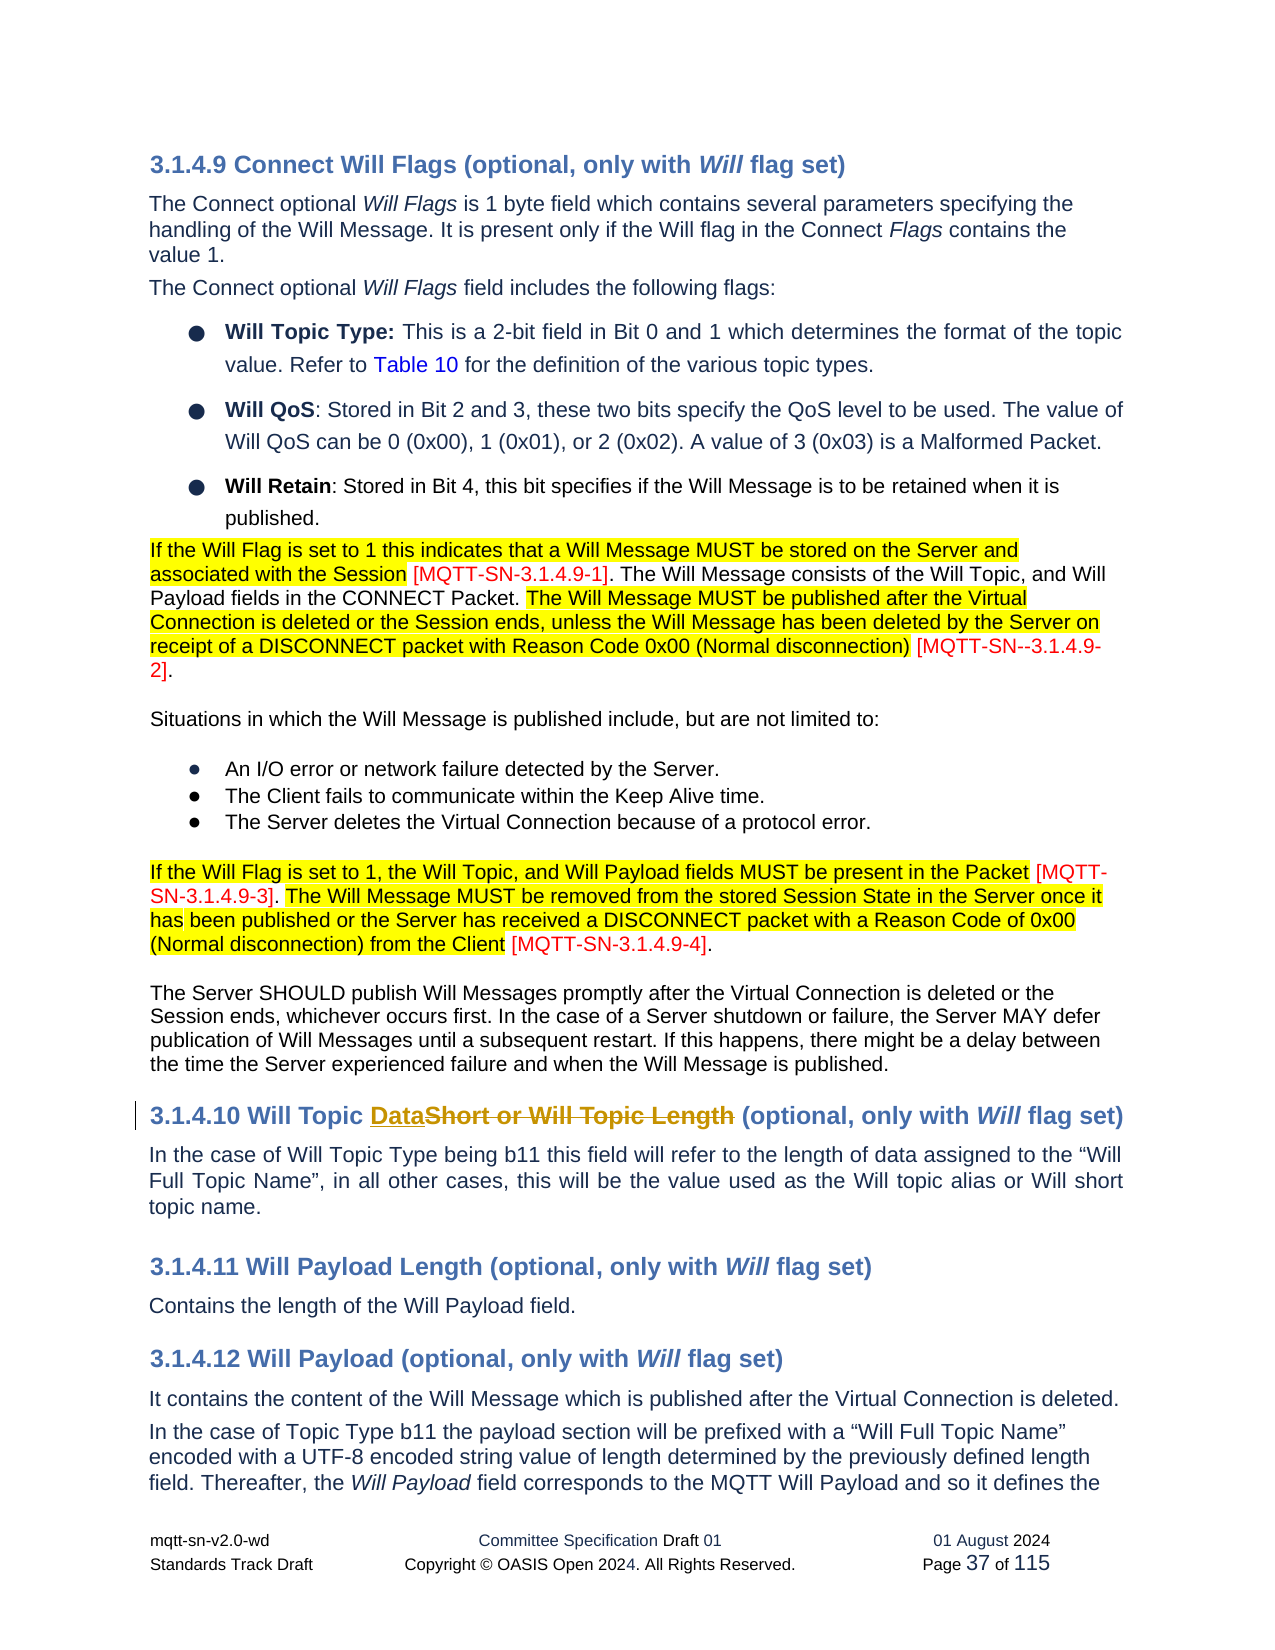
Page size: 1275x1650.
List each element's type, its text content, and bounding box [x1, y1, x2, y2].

text It contains the content of the Will Message which is published after the Virtual Connection is deleted. [148, 1386, 1124, 1411]
list Will Retain: Stored in Bit 4, this bit specifies if the Will Message is to be retained when it is published. [187, 463, 1124, 529]
text In the case of Will Topic Type being b11 this field will refer to the length of data assigned to the “Will Full Topic Name”, in all other cases, this will be the value used as the Will topic alias or Will short topic name. [148, 1142, 1124, 1219]
subtitle 3.1.4.10 Will Topic Data (optional, only with Will flag set) [150, 1101, 1124, 1130]
list An I/O error or network failure detected by the Server. [187, 755, 1125, 782]
text The Server SHOULD publish Will Messages promptly after the Virtual Connection is deleted or the Session ends, whichever occurs first. In the case of a Server shutdown or failure, the Server MAY defer publication of Will Messages until a subsequent restart. If this happens, there might be a delay between the time the Server experienced failure and when the Will Message is published. [150, 980, 1125, 1076]
list The Server deletes the Virtual Connection because of a protocol error. [187, 808, 1125, 834]
list The Client fails to communicate within the Keep Alive time. [187, 782, 1125, 808]
text Contains the length of the Will Payload field. [148, 1293, 1124, 1318]
subtitle 3.1.4.9 Connect Will Flags (optional, only with Will flag set) [150, 150, 1124, 179]
text If the Will Flag is set to 1, the Will Topic, and Will Payload fields MUST be present in the Packet [MQTT-SN-3.1.4.9-3]. The Will Message MUST be removed from the stored Session State in the Server once it has been published or the Server has received a DISCONNECT packet with a Reason Code of 0x00 (Normal disconnection) from the Client [MQTT-SN-3.1.4.9-4]. [150, 859, 1125, 955]
subtitle 3.1.4.11 Will Payload Length (optional, only with Will flag set) [150, 1252, 1124, 1281]
text In the case of Topic Type b11 the payload section will be prefixed with a “Will Full Topic Name” encoded with a UTF-8 encoded string value of length determined by the previously defined length field. Thereafter, the Will Payload field corresponds to the MQTT Will Payload and so it defines the [148, 1419, 1124, 1495]
subtitle 3.1.4.12 Will Payload (optional, only with Will flag set) [150, 1344, 1124, 1373]
text Situations in which the Will Message is published include, but are not limited to: [150, 706, 1125, 730]
text The Connect optional Will Flags field includes the following flags: [148, 275, 1124, 300]
list Will QoS: Stored in Bit 2 and 3, these two bits specify the QoS level to be used. The value of Will QoS can be 0 (0x00), 1 (0x01), or 2 (0x02). A value of 3 (0x03) is a Malformed Packet. [187, 386, 1124, 454]
list Will Topic Type: This is a 2-bit field in Bit 0 and 1 which determines the format of the topic value. Refer to Table 10 for the definition of the various topic types. [187, 309, 1124, 377]
text If the Will Flag is set to 1 this indicates that a Will Message MUST be stored on the Server and associated with the Session [MQTT-SN-3.1.4.9-1]. The Will Message consists of the Will Topic, and Will Payload fields in the CONNECT Packet. The Will Message MUST be published after the Virtual Connection is deleted or the Session ends, unless the Will Message has been deleted by the Server on receipt of a DISCONNECT packet with Reason Code 0x00 (Normal disconnection) [MQTT-SN--3.1.4.9-2]. [150, 538, 1124, 681]
text The Connect optional Will Flags is 1 byte field which contains several parameters specifying the handling of the Will Message. It is present only if the Will flag in the Connect Flags contains the value 1. [148, 191, 1124, 267]
